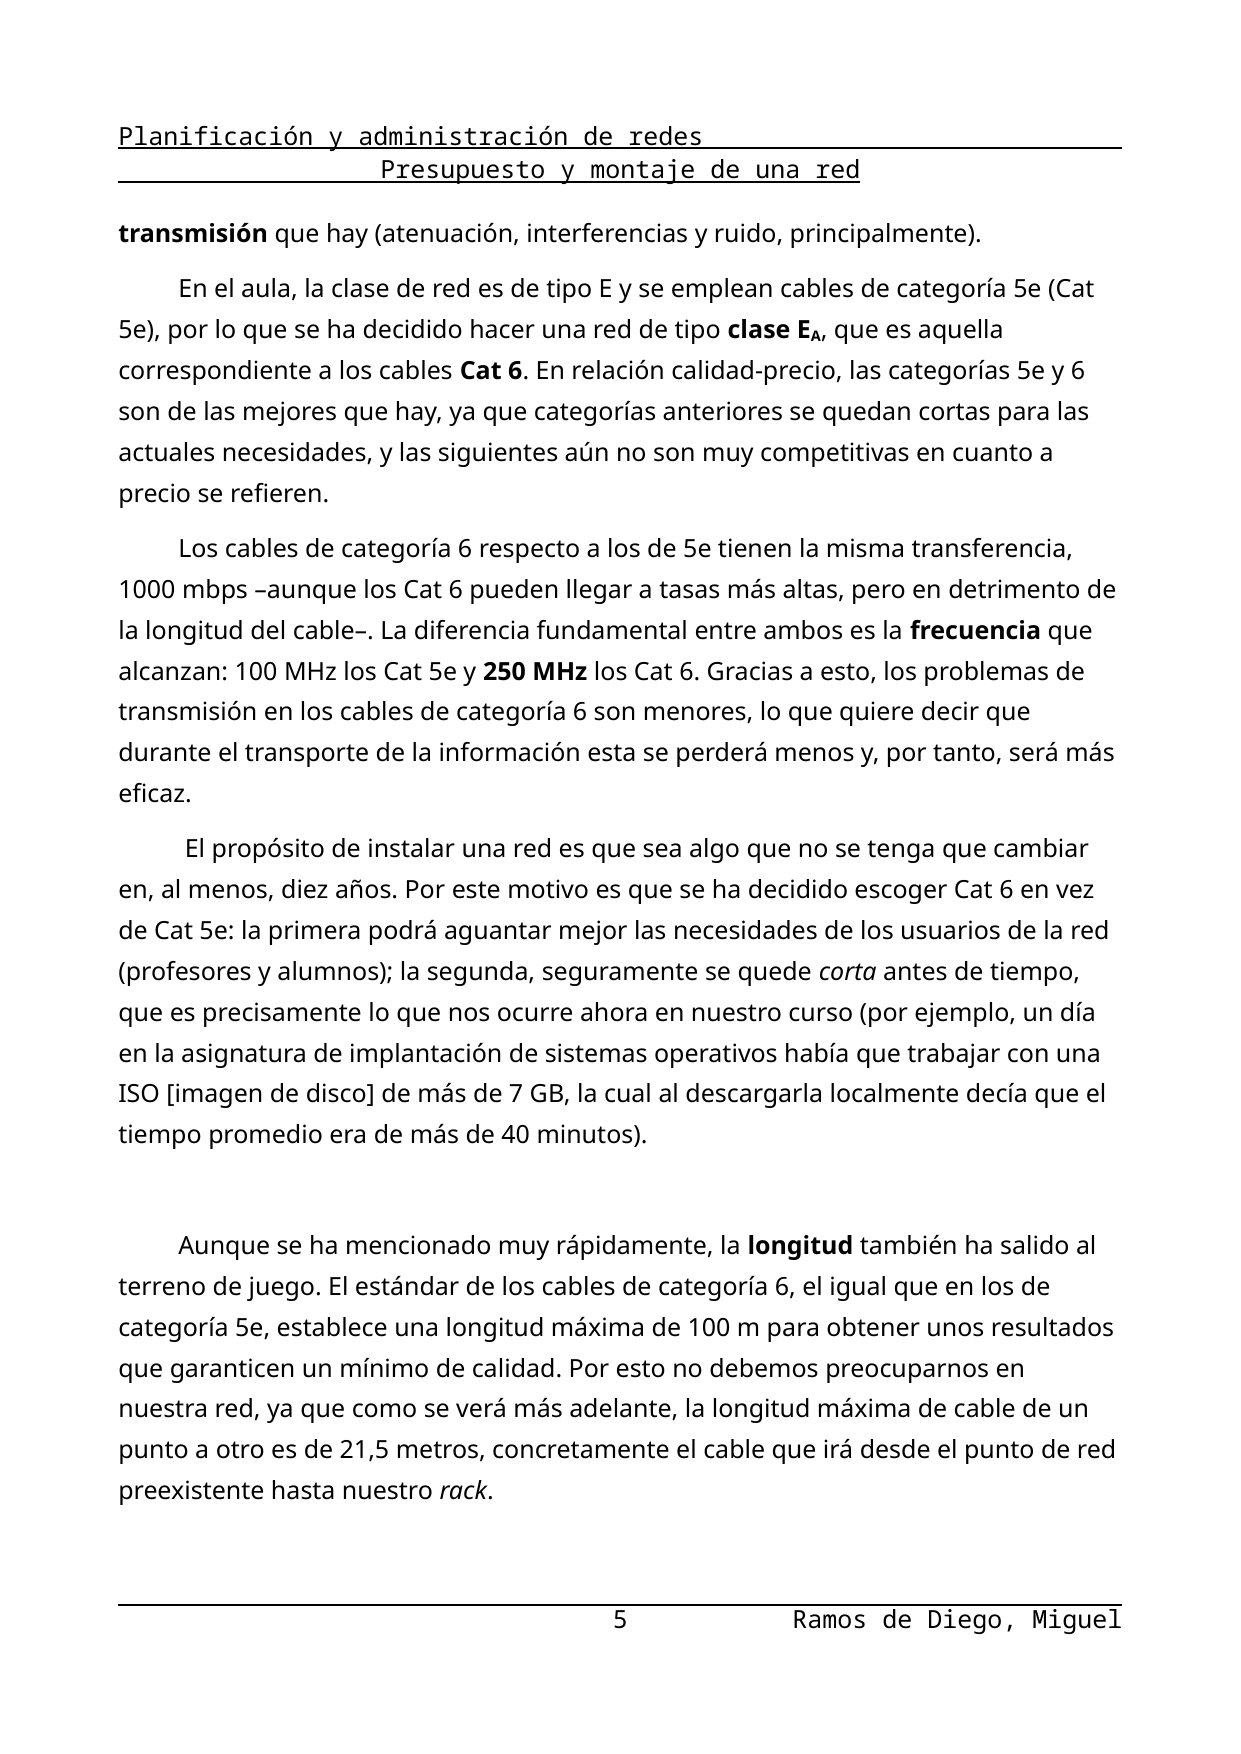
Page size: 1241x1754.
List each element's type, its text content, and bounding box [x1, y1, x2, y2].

text transmisión que hay (atenuación, interferencias y ruido, principalmente). [118, 216, 1122, 250]
text En el aula, la clase de red es de tipo E y se emplean cables de categoría 5e (Cat 5e), por lo que se ha decidido hacer una red de tipo clase EA, que es aquella correspondiente a los cables Cat 6. En relación calidad-precio, las categorías 5e y 6 son de las mejores que hay, ya que categorías anteriores se quedan cortas para las actuales necesidades, y las siguientes aún no son muy competitivas en cuanto a precio se refieren. [118, 271, 1122, 509]
text Aunque se ha mencionado muy rápidamente, la longitud también ha salido al terreno de juego. El estándar de los cables de categoría 6, el igual que en los de categoría 5e, establece una longitud máxima de 100 m para obtener unos resultados que garanticen un mínimo de calidad. Por esto no debemos preocuparnos en nuestra red, ya que como se verá más adelante, la longitud máxima de cable de un punto a otro es de 21,5 metros, concretamente el cable que irá desde el punto de red preexistente hasta nuestro rack. [118, 1228, 1122, 1507]
text El propósito de instalar una red es que sea algo que no se tenga que cambiar en, al menos, diez años. Por este motivo es que se ha decidido escoger Cat 6 en vez de Cat 5e: la primera podrá aguantar mejor las necesidades de los usuarios de la red (profesores y alumnos); la segunda, seguramente se quede corta antes de tiempo, que es precisamente lo que nos ocurre ahora en nuestro curso (por ejemplo, un día en la asignatura de implantación de sistemas operativos había que trabajar con una ISO [imagen de disco] de más de 7 GB, la cual al descargarla localmente decía que el tiempo promedio era de más de 40 minutos). [118, 831, 1122, 1151]
text Los cables de categoría 6 respecto a los de 5e tienen la misma transferencia, 1000 mbps –aunque los Cat 6 pueden llegar a tasas más altas, pero en detrimento de la longitud del cable–. La diferencia fundamental entre ambos es la frecuencia que alcanzan: 100 MHz los Cat 5e y 250 MHz los Cat 6. Gracias a esto, los problemas de transmisión en los cables de categoría 6 son menores, lo que quiere decir que durante el transporte de la información esta se perderá menos y, por tanto, será más eficaz. [118, 531, 1122, 810]
